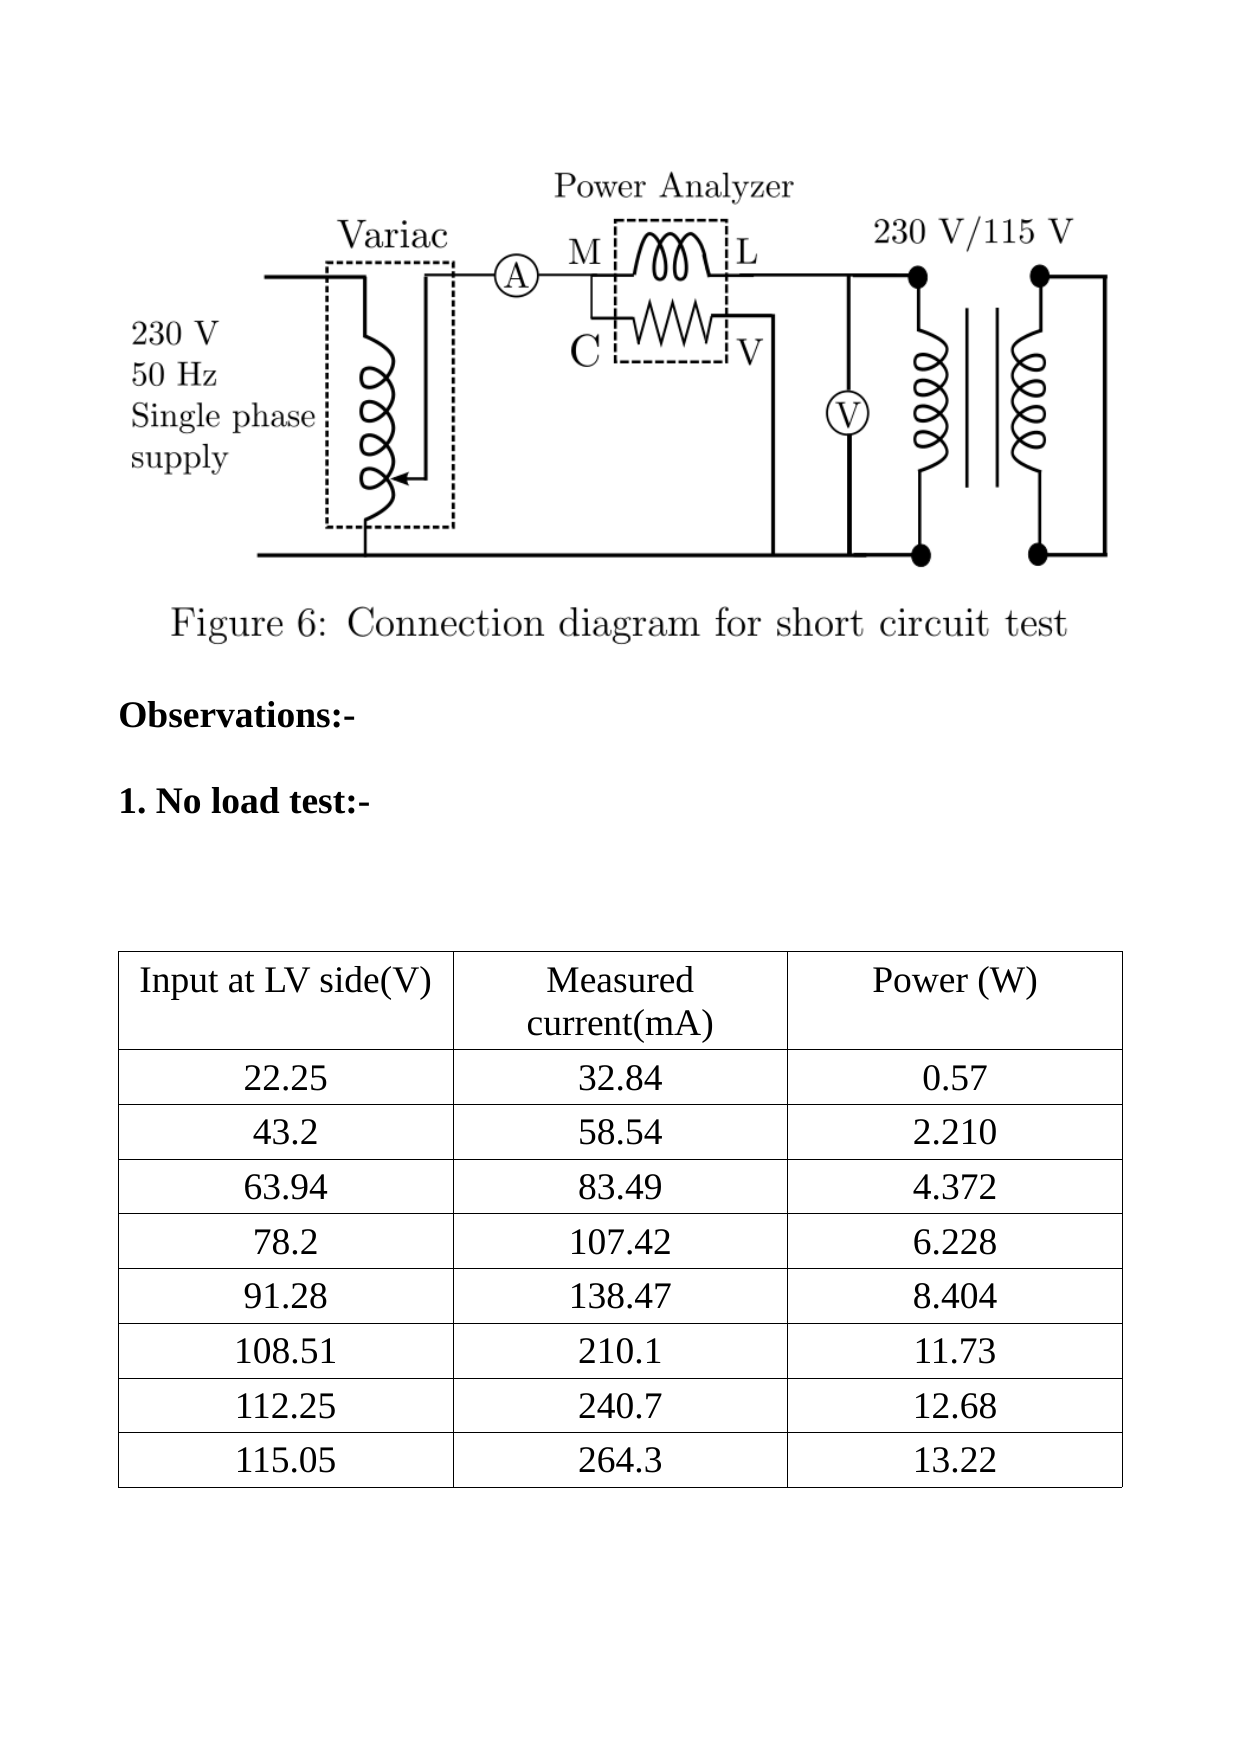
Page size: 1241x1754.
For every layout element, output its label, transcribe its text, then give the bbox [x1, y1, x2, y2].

table_cell 108.51 [119, 1324, 453, 1377]
table_cell 4.372 [788, 1160, 1122, 1213]
table_cell 8.404 [788, 1269, 1122, 1323]
text 1. No load test:- [118, 779, 1122, 822]
table_cell 107.42 [454, 1214, 787, 1268]
table_cell 58.54 [454, 1105, 787, 1159]
table_cell 78.2 [119, 1214, 453, 1268]
table_header Input at LV side(V) [119, 952, 453, 1049]
table_cell 6.228 [788, 1214, 1122, 1268]
table_cell 264.3 [454, 1433, 787, 1487]
table_cell 22.25 [119, 1050, 453, 1104]
table_cell 0.57 [788, 1050, 1122, 1104]
table_cell 240.7 [454, 1379, 787, 1432]
table_header Power (W) [788, 952, 1122, 1049]
table_cell 138.47 [454, 1269, 787, 1323]
table_cell 210.1 [454, 1324, 787, 1377]
table_cell 12.68 [788, 1379, 1122, 1432]
table_cell 63.94 [119, 1160, 453, 1213]
table_cell 2.210 [788, 1105, 1122, 1159]
table_cell 43.2 [119, 1105, 453, 1159]
table_cell 13.22 [788, 1433, 1122, 1487]
picture [118, 161, 1123, 650]
table_cell 11.73 [788, 1324, 1122, 1377]
text Observations:- [118, 693, 1122, 736]
table_cell 112.25 [119, 1379, 453, 1432]
table_cell 115.05 [119, 1433, 453, 1487]
table_cell 91.28 [119, 1269, 453, 1323]
table_cell 83.49 [454, 1160, 787, 1213]
table_header Measured current(mA) [454, 952, 787, 1049]
table_cell 32.84 [454, 1050, 787, 1104]
